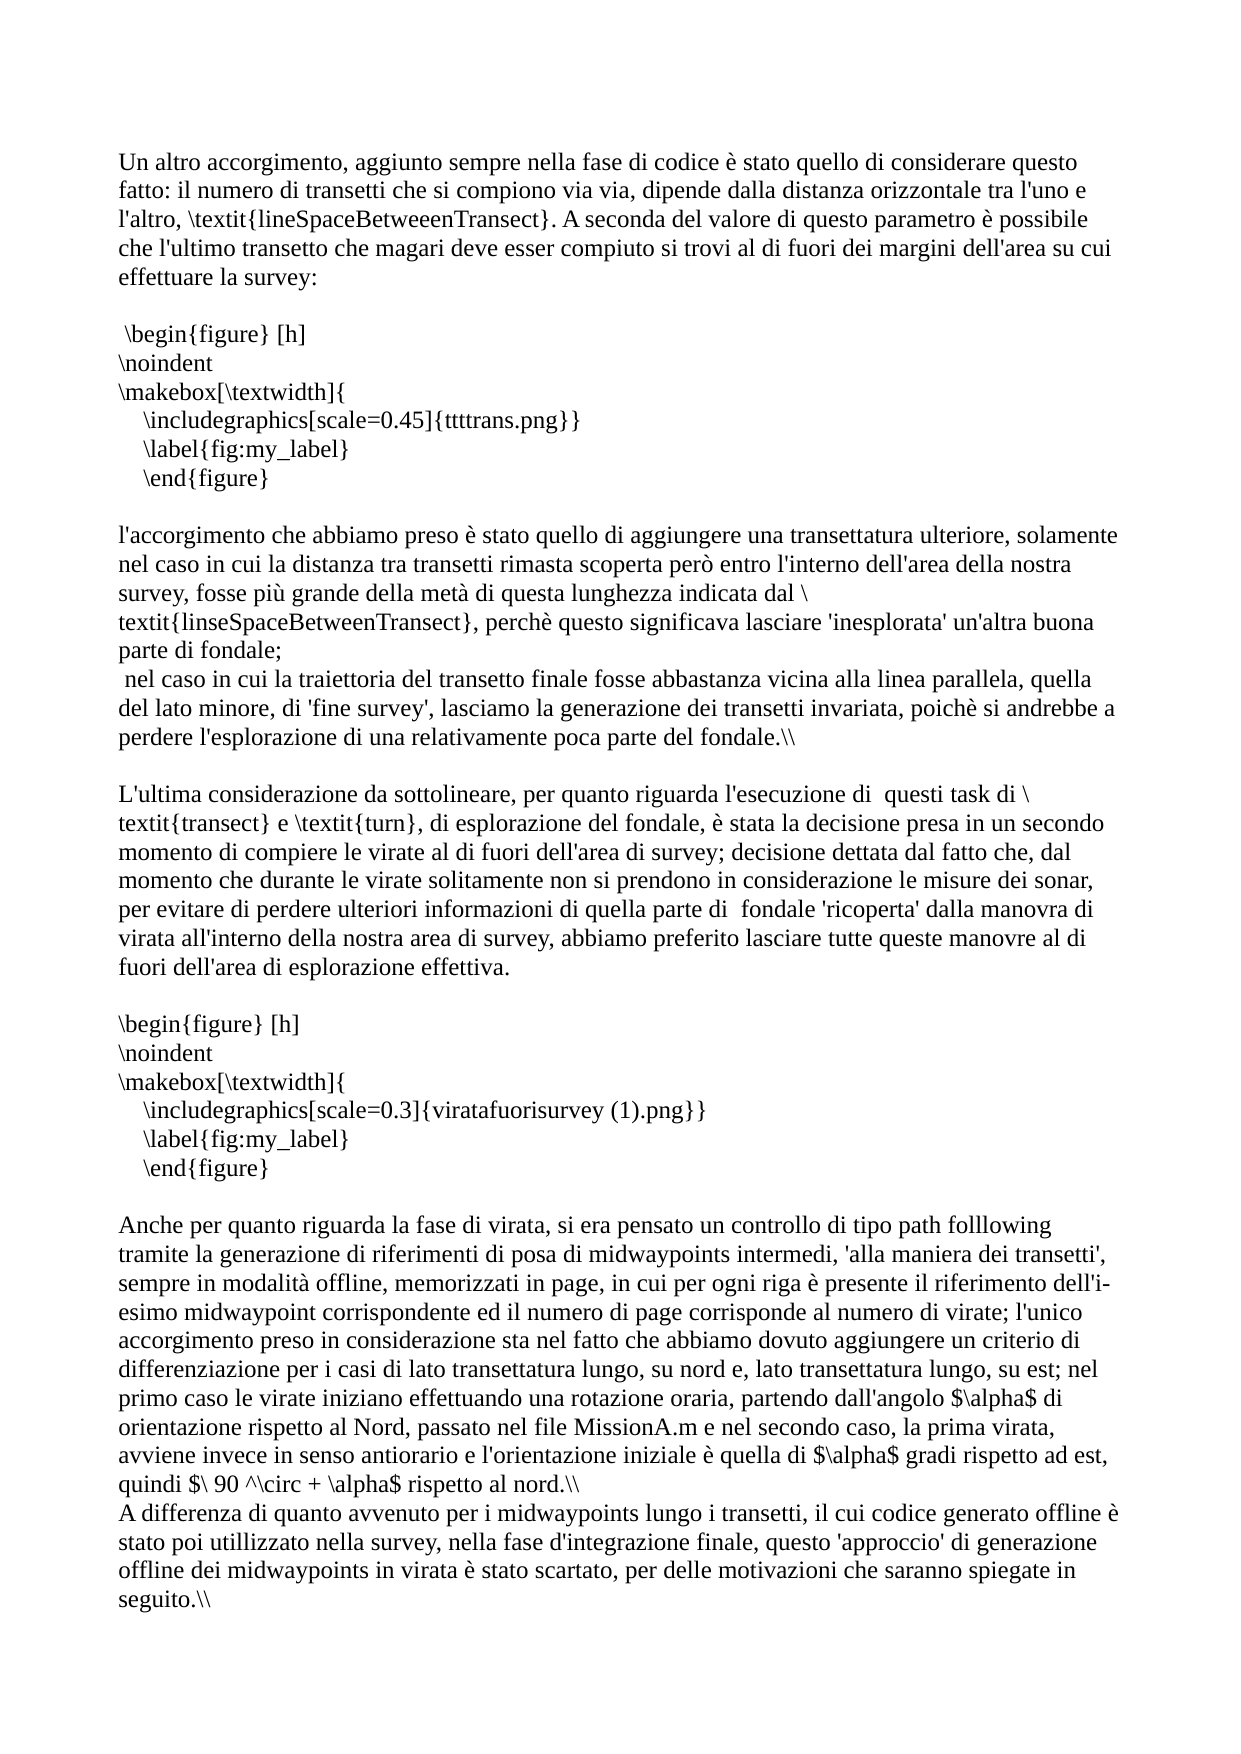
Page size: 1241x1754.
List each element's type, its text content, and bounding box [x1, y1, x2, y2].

text nel caso in cui la traiettoria del transetto finale fosse abbastanza vicina alla linea parallela, quella del lato minore, di 'fine survey', lasciamo la generazione dei transetti invariata, poichè si andrebbe a perdere l'esplorazione di una relativamente poca parte del fondale.\\ L'ultima considerazione da sottolineare, per quanto riguarda l'esecuzione di questi task di \textit{transect} e \textit{turn}, di esplorazione del fondale, è stata la decisione presa in un secondo momento di compiere le virate al di fuori dell'area di survey; decisione dettata dal fatto che, dal momento che durante le virate solitamente non si prendono in considerazione le misure dei sonar, per evitare di perdere ulteriori informazioni di quella parte di fondale 'ricoperta' dalla manovra di virata all'interno della nostra area di survey, abbiamo preferito lasciare tutte queste manovre al di fuori dell'area di esplorazione effettiva. \begin{figure} [h] \noindent \makebox[\textwidth]{ \includegraphics[scale=0.3]{viratafuorisurvey (1).png}} \label{fig:my_label} \end{figure} Anche per quanto riguarda la fase di virata, si era pensato un controllo di tipo path folllowing tramite la generazione di riferimenti di posa di midwaypoints intermedi, 'alla maniera dei transetti', sempre in modalità offline, memorizzati in page, in cui per ogni riga è presente il riferimento dell'i-esimo midwaypoint corrispondente ed il numero di page corrisponde al numero di virate; l'unico accorgimento preso in considerazione sta nel fatto che abbiamo dovuto aggiungere un criterio di differenziazione per i casi di lato transettatura lungo, su nord e, lato transettatura lungo, su est; nel primo caso le virate iniziano effettuando una rotazione oraria, partendo dall'angolo $\alpha$ di orientazione rispetto al Nord, passato nel file MissionA.m e nel secondo caso, la prima virata, avviene invece in senso antiorario e l'orientazione iniziale è quella di $\alpha$ gradi rispetto ad est, quindi $\ 90 ^\circ + \alpha$ rispetto al nord.\\ A differenza di quanto avvenuto per i midwaypoints lungo i transetti, il cui codice generato offline è stato poi utillizzato nella survey, nella fase d'integrazione finale, questo 'approccio' di generazione offline dei midwaypoints in virata è stato scartato, per delle motivazioni che saranno spiegate in seguito.\\ [118, 664, 1122, 1613]
text Un altro accorgimento, aggiunto sempre nella fase di codice è stato quello di considerare questo fatto: il numero di transetti che si compiono via via, dipende dalla distanza orizzontale tra l'uno e l'altro, \textit{lineSpaceBetweeenTransect}. A seconda del valore di questo parametro è possibile che l'ultimo transetto che magari deve esser compiuto si trovi al di fuori dei margini dell'area su cui effettuare la survey: \begin{figure} [h] \noindent \makebox[\textwidth]{ \includegraphics[scale=0.45]{ttttrans.png}} \label{fig:my_label} \end{figure} l'accorgimento che abbiamo preso è stato quello di aggiungere una transettatura ulteriore, solamente nel caso in cui la distanza tra transetti rimasta scoperta però entro l'interno dell'area della nostra survey, fosse più grande della metà di questa lunghezza indicata dal \textit{linseSpaceBetweenTransect}, perchè questo significava lasciare 'inesplorata' un'altra buona parte di fondale; [118, 118, 1122, 664]
